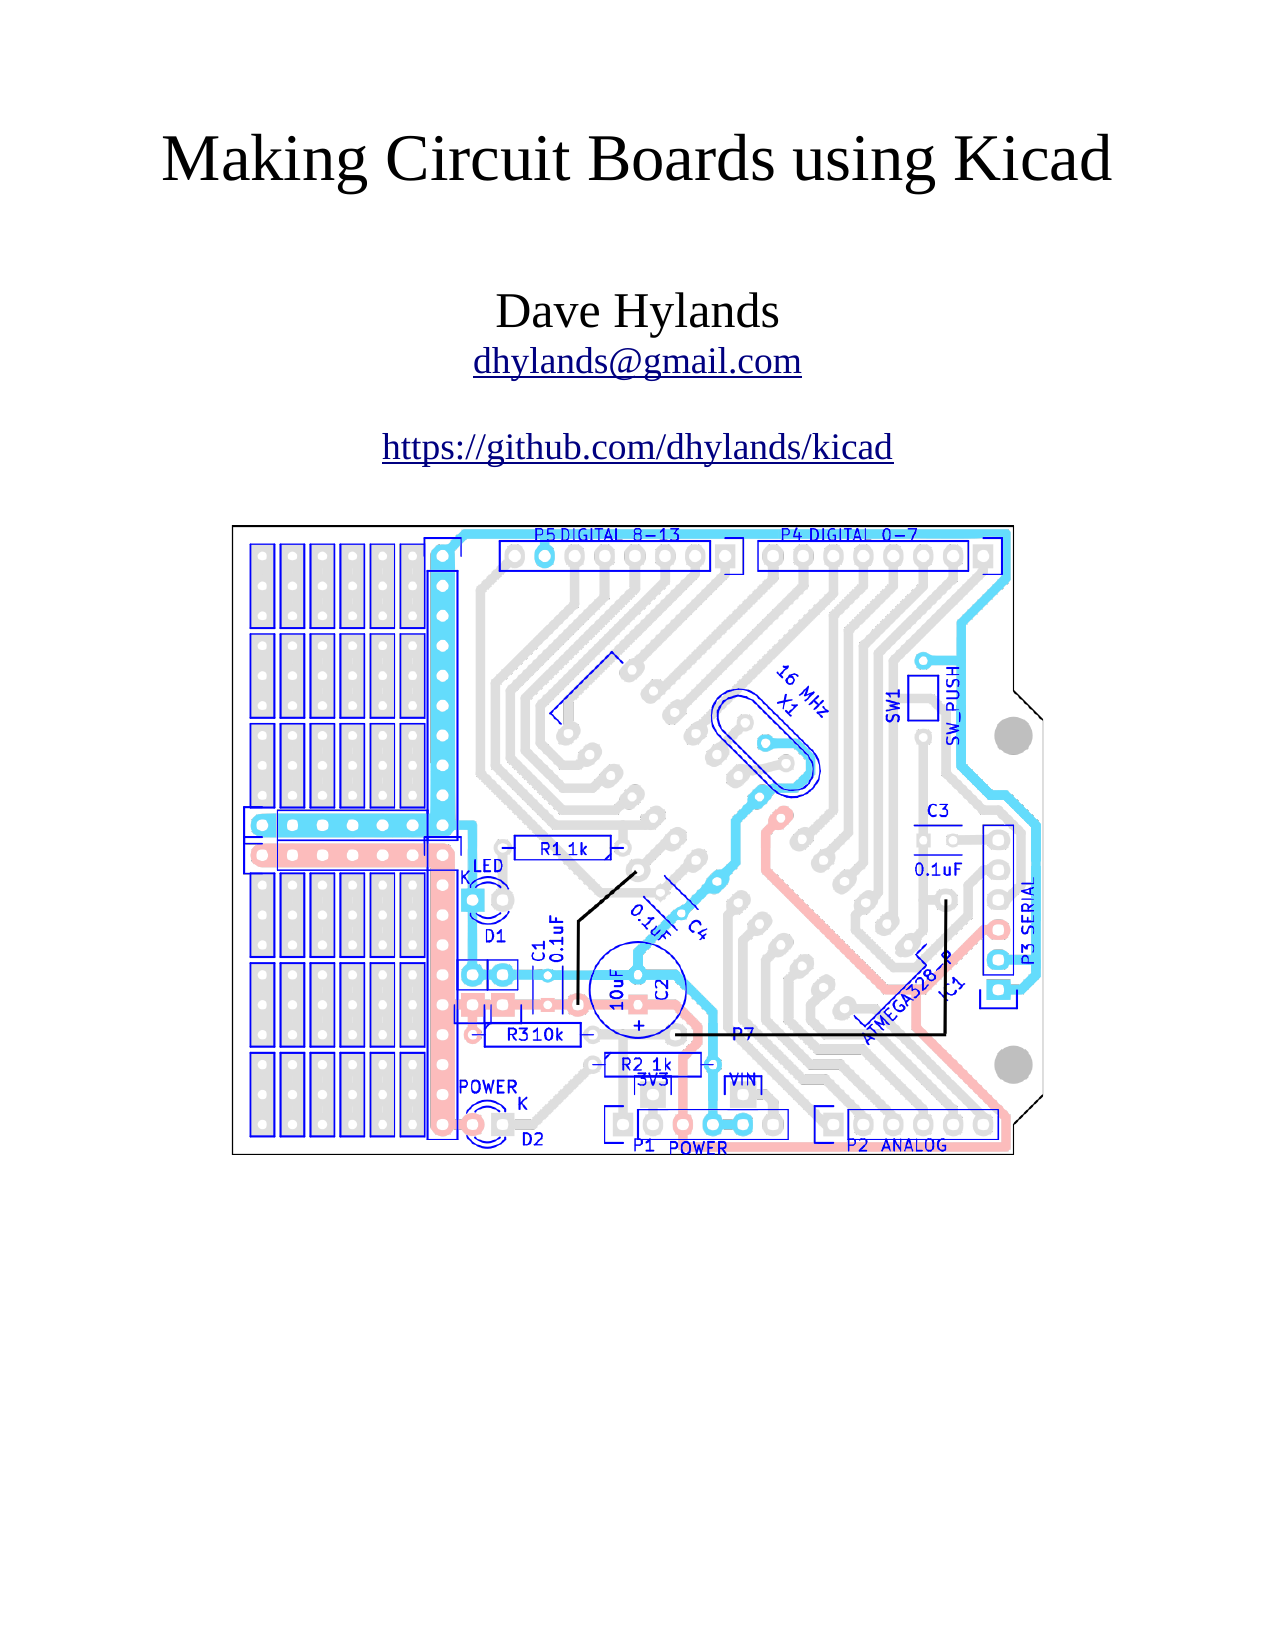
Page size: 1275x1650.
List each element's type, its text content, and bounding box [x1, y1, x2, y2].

text Making Circuit Boards using Kicad [118, 118, 1157, 195]
text https://github.com/dhylands/kicad [118, 425, 1157, 468]
text dhylands@gmail.com [118, 338, 1157, 382]
picture [231, 525, 1044, 1155]
text Dave Hylands [118, 281, 1157, 338]
